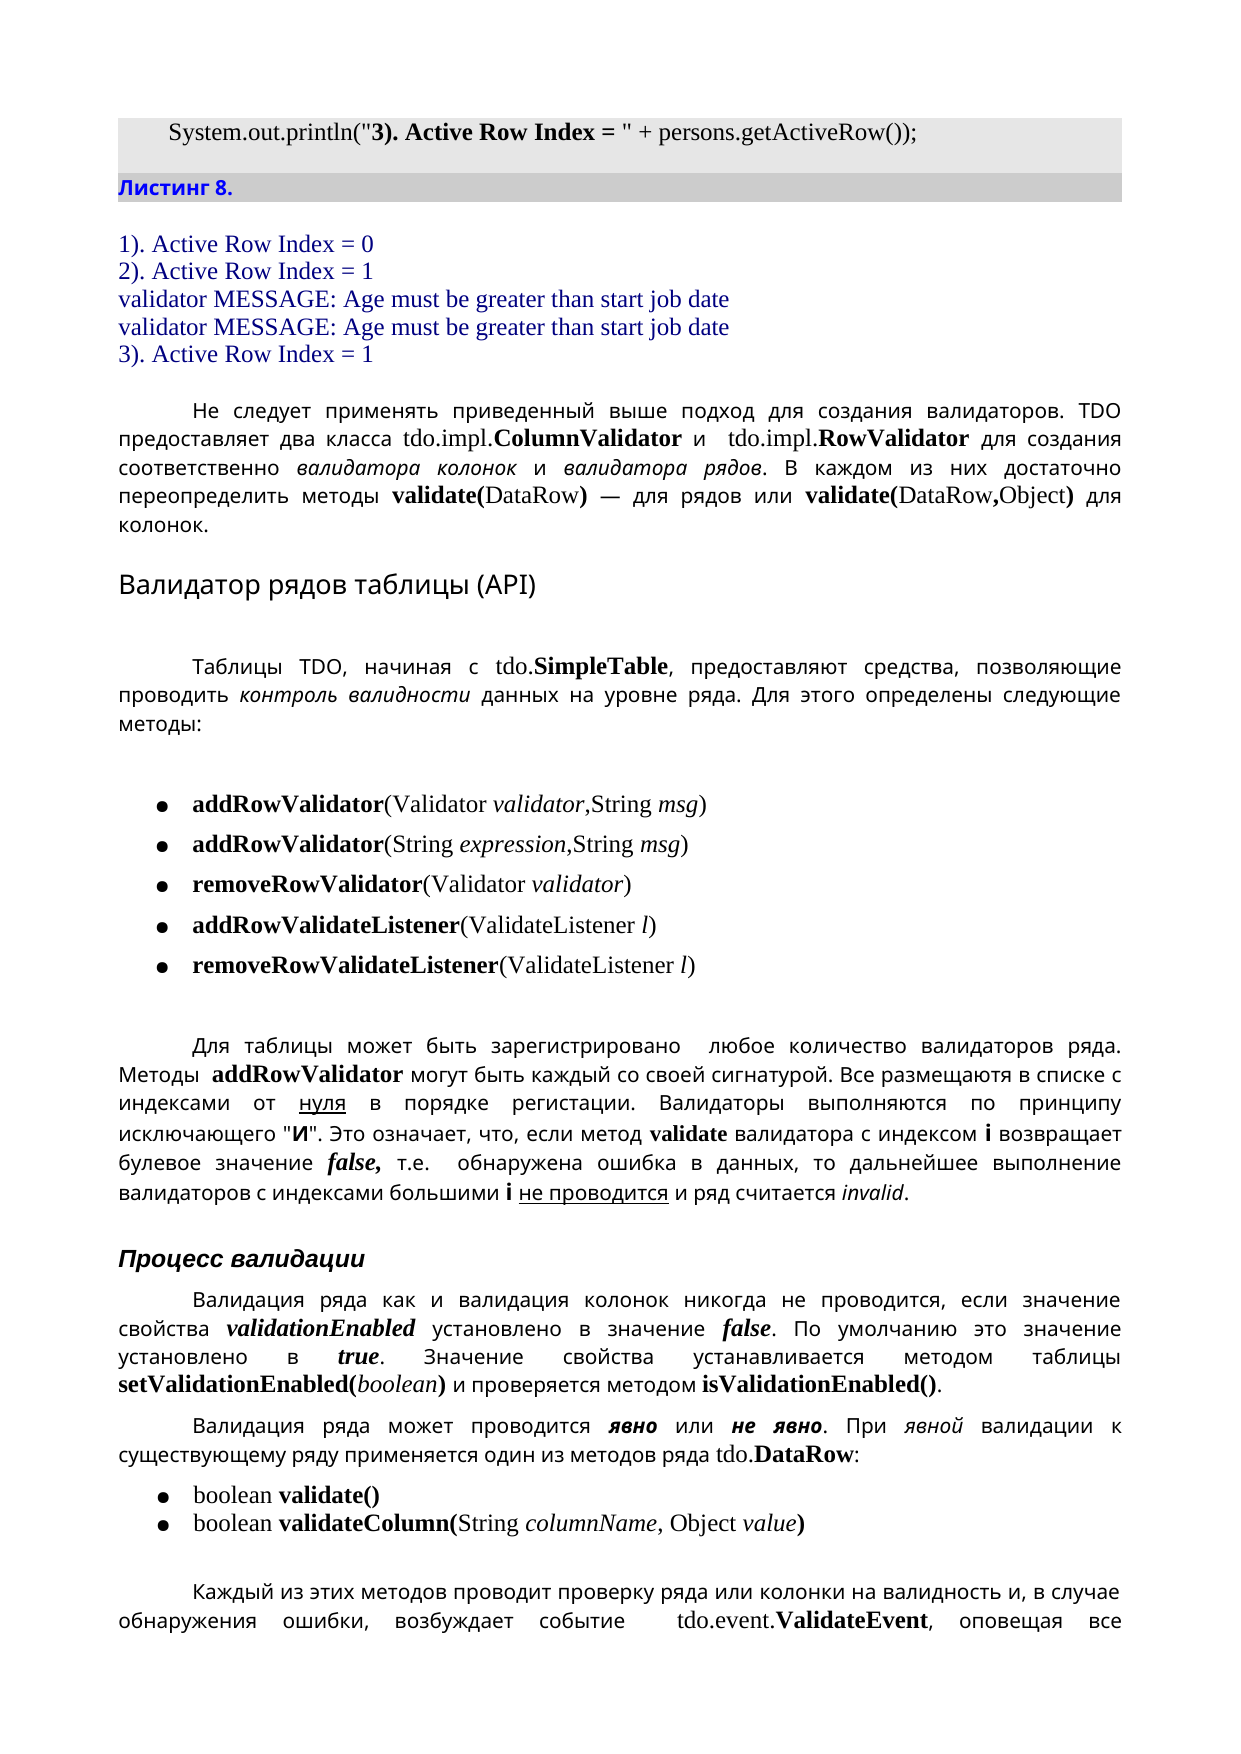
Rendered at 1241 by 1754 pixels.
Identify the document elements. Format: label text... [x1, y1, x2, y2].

list addRowValidateListener(ValidateListener l) [154, 911, 1122, 938]
list removeRowValidateListener(ValidateListener l) [154, 951, 1122, 979]
text validator MESSAGE: Age must be greater than start job date [118, 285, 1122, 313]
text Для таблицы может быть зарегистрировано любое количество валидаторов ряда. Методы addRowValidator могут быть каждый со своей сигнатурой. Все размещаютя в списке с индексами от нуля в порядке регистации. Валидаторы выполняются по принципу исключающего "И". Это означает, что, если метод validate валидатора с индексом i возвращает булевое значение false, т.е. обнаружена ошибка в данных, то дальнейшее выполнение валидаторов с индексами большими i не проводится и ряд считается invalid. [118, 1031, 1122, 1208]
text Таблицы TDO, начиная с tdo.SimpleTable, предоставляют средства, позволяющие проводить контроль валидности данных на уровне ряда. Для этого определены следующие методы: [118, 652, 1122, 737]
text 3). Active Row Index = 1 [118, 341, 1122, 368]
subtitle Процесс валидации [118, 1245, 1122, 1273]
text Валидация ряда может проводится явно или не явно. При явной валидации к существующему ряду применяется один из методов ряда tdo.DataRow: [118, 1412, 1122, 1468]
text Валидатор рядов таблицы (API) [118, 566, 1122, 603]
text validator MESSAGE: Age must be greater than start job date [118, 313, 1122, 341]
text 2). Active Row Index = 1 [118, 257, 1122, 285]
text Валидация ряда как и валидация колонок никогда не проводится, если значение свойства validationEnabled установлено в значение false. По умолчанию это значение установлено в true. Значение свойства устанавливается методом таблицы setValidationEnabled(boolean) и проверяется методом isValidationEnabled(). [118, 1285, 1122, 1399]
text System.out.println("3). Active Row Index = " + persons.getActiveRow()); [118, 118, 1122, 146]
list boolean validateColumn(String columnName, Object value) [156, 1509, 1122, 1536]
list removeRowValidator(Validator validator) [154, 871, 1122, 898]
list addRowValidator(Validator validator,String msg) [154, 790, 1122, 818]
list addRowValidator(String expression,String msg) [154, 830, 1122, 858]
text 1). Active Row Index = 0 [118, 230, 1122, 257]
list boolean validate() [156, 1481, 1122, 1509]
text Не следует применять приведенный выше подход для создания валидаторов. TDO предоставляет два класса tdo.impl.ColumnValidator и tdo.impl.RowValidator для создания соответственно валидатора колонок и валидатора рядов. В каждом из них достаточно переопределить методы validate(DataRow) — для рядов или validate(DataRow,Object) для колонок. [118, 396, 1122, 538]
text Каждый из этих методов проводит проверку ряда или колонки на валидность и, в случае обнаружения ошибки, возбуждает событие tdo.event.ValidateEvent, оповещая все [118, 1577, 1122, 1634]
text Листинг 8. [118, 173, 1122, 202]
